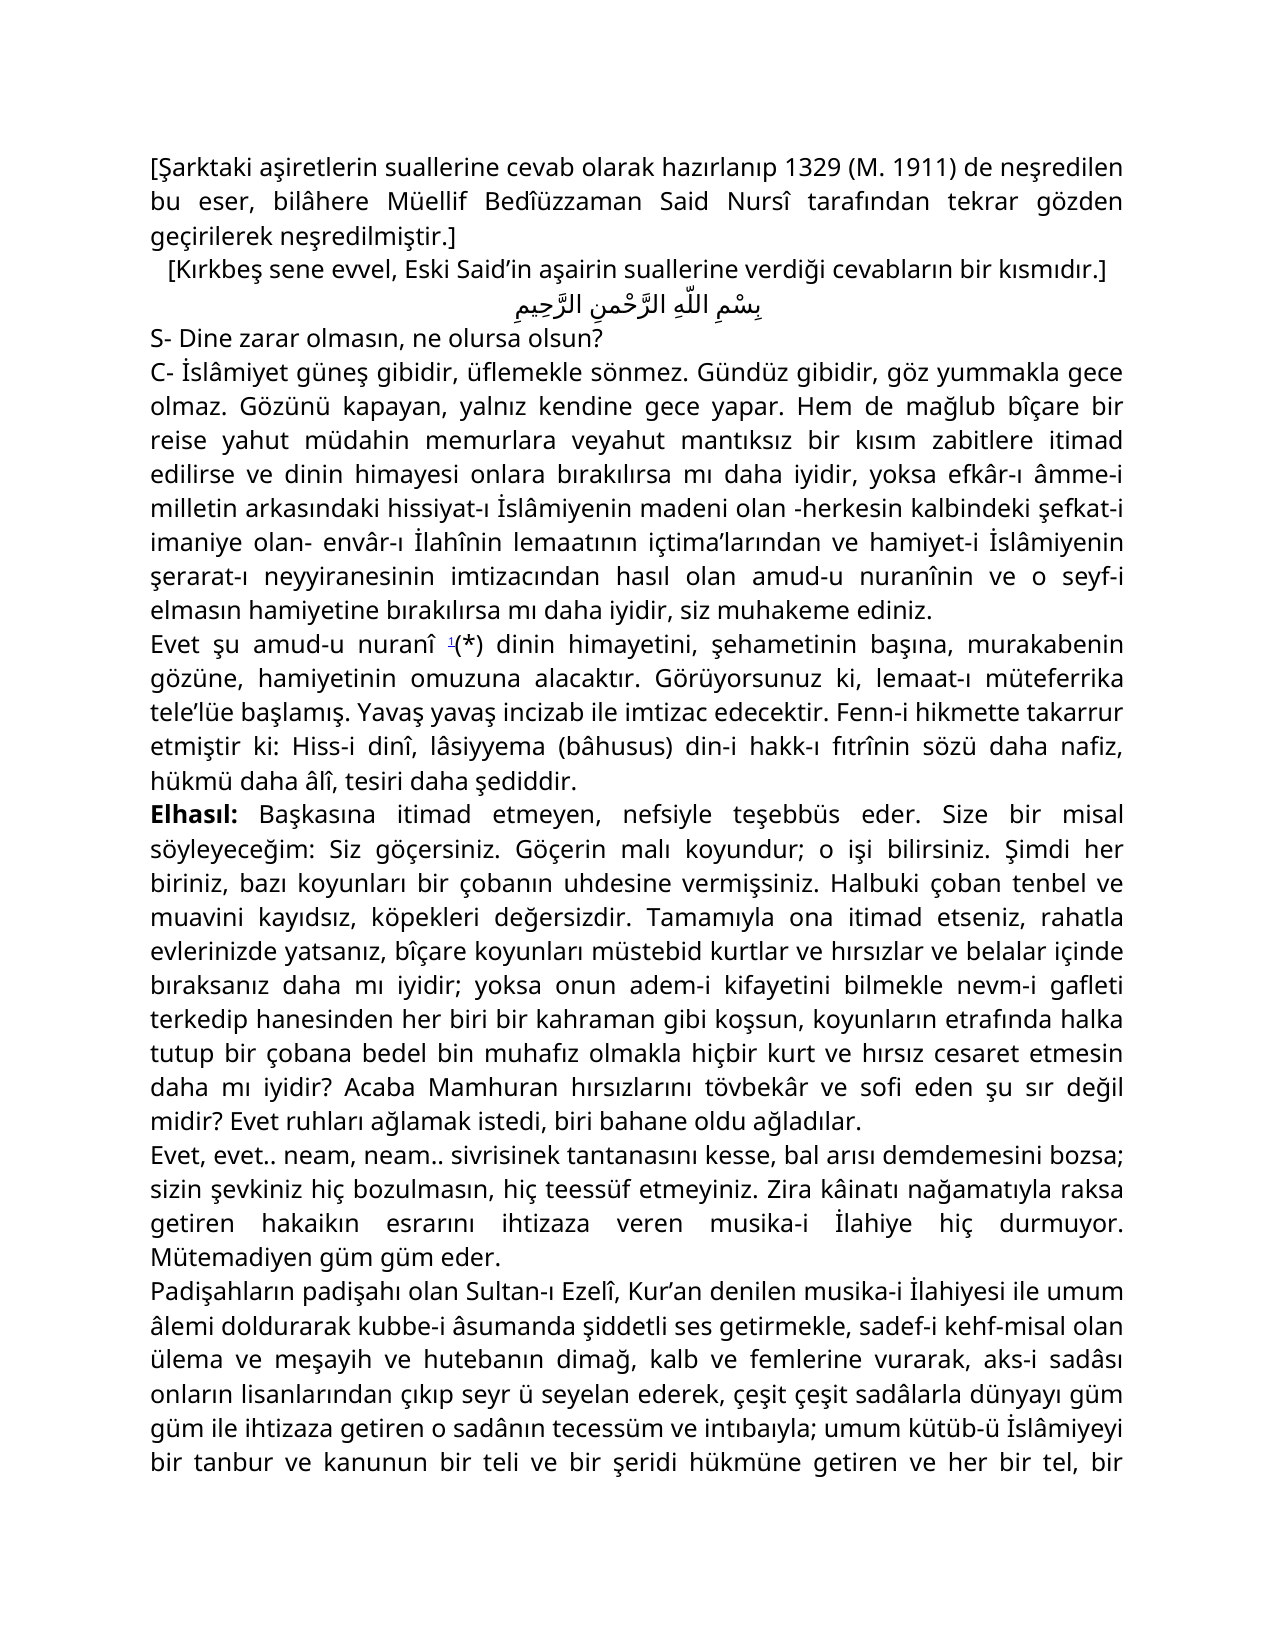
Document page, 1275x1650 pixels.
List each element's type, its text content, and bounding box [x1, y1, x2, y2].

text Elhasıl: Başkasına itimad etmeyen, nefsiyle teşebbüs eder. Size bir misal söyleyeceğim: Siz göçersiniz. Göçerin malı koyundur; o işi bilirsiniz. Şimdi her biriniz, bazı koyunları bir çobanın uhdesine vermişsiniz. Halbuki çoban tenbel ve muavini kayıdsız, köpekleri değersizdir. Tamamıyla ona itimad etseniz, rahatla evlerinizde yatsanız, bîçare koyunları müstebid kurtlar ve hırsızlar ve belalar içinde bıraksanız daha mı iyidir; yoksa onun adem-i kifayetini bilmekle nevm-i gafleti terkedip hanesinden her biri bir kahraman gibi koşsun, koyunların etrafında halka tutup bir çobana bedel bin muhafız olmakla hiçbir kurt ve hırsız cesaret etmesin daha mı iyidir? Acaba Mamhuran hırsızlarını tövbekâr ve sofi eden şu sır değil midir? Evet ruhları ağlamak istedi, biri bahane oldu ağladılar. [150, 797, 1125, 1138]
text C- İslâmiyet güneş gibidir, üflemekle sönmez. Gündüz gibidir, göz yummakla gece olmaz. Gözünü kapayan, yalnız kendine gece yapar. Hem de mağlub bîçare bir reise yahut müdahin memurlara veyahut mantıksız bir kısım zabitlere itimad edilirse ve dinin himayesi onlara bırakılırsa mı daha iyidir, yoksa efkâr-ı âmme-i milletin arkasındaki hissiyat-ı İslâmiyenin madeni olan -herkesin kalbindeki şefkat-i imaniye olan- envâr-ı İlahînin lemaatının içtima’larından ve hamiyet-i İslâmiyenin şerarat-ı neyyiranesinin imtizacından hasıl olan amud-u nuranînin ve o seyf-i elmasın hamiyetine bırakılırsa mı daha iyidir, siz muhakeme ediniz. [150, 354, 1125, 627]
text Evet, evet.. neam, neam.. sivrisinek tantanasını kesse, bal arısı demdemesini bozsa; sizin şevkiniz hiç bozulmasın, hiç teessüf etmeyiniz. Zira kâinatı nağamatıyla raksa getiren hakaikın esrarını ihtizaza veren musika-i İlahiye hiç durmuyor. Mütemadiyen güm güm eder. [150, 1138, 1125, 1274]
text [Şarktaki aşiretlerin suallerine cevab olarak hazırlanıp 1329 (M. 1911) de neşredilen bu eser, bilâhere Müellif Bedîüzzaman Said Nursî tarafından tekrar gözden geçirilerek neşredilmiştir.] [150, 150, 1125, 252]
text Evet şu amud-u nuranî 1(*) dinin himayetini, şehametinin başına, murakabenin gözüne, hamiyetinin omuzuna alacaktır. Görüyorsunuz ki, lemaat-ı müteferrika tele’lüe başlamış. Yavaş yavaş incizab ile imtizac edecektir. Fenn-i hikmette takarrur etmiştir ki: Hiss-i dinî, lâsiyyema (bâhusus) din-i hakk-ı fıtrînin sözü daha nafiz, hükmü daha âlî, tesiri daha şediddir. [150, 627, 1125, 797]
text S- Dine zarar olmasın, ne olursa olsun? [150, 320, 1125, 354]
text بِسْمِ اللّهِ الرَّحْمنِ الرَّحِيمِ [150, 286, 1125, 320]
text [Kırkbeş sene evvel, Eski Said’in aşairin suallerine verdiği cevabların bir kısmıdır.] [150, 252, 1125, 286]
text Padişahların padişahı olan Sultan-ı Ezelî, Kur’an denilen musika-i İlahiyesi ile umum âlemi doldurarak kubbe-i âsumanda şiddetli ses getirmekle, sadef-i kehf-misal olan ülema ve meşayih ve hutebanın dimağ, kalb ve femlerine vurarak, aks-i sadâsı onların lisanlarından çıkıp seyr ü seyelan ederek, çeşit çeşit sadâlarla dünyayı güm güm ile ihtizaza getiren o sadânın tecessüm ve intıbaıyla; umum kütüb-ü İslâmiyeyi bir tanbur ve kanunun bir teli ve bir şeridi hükmüne getiren ve her bir tel, bir [150, 1274, 1125, 1478]
